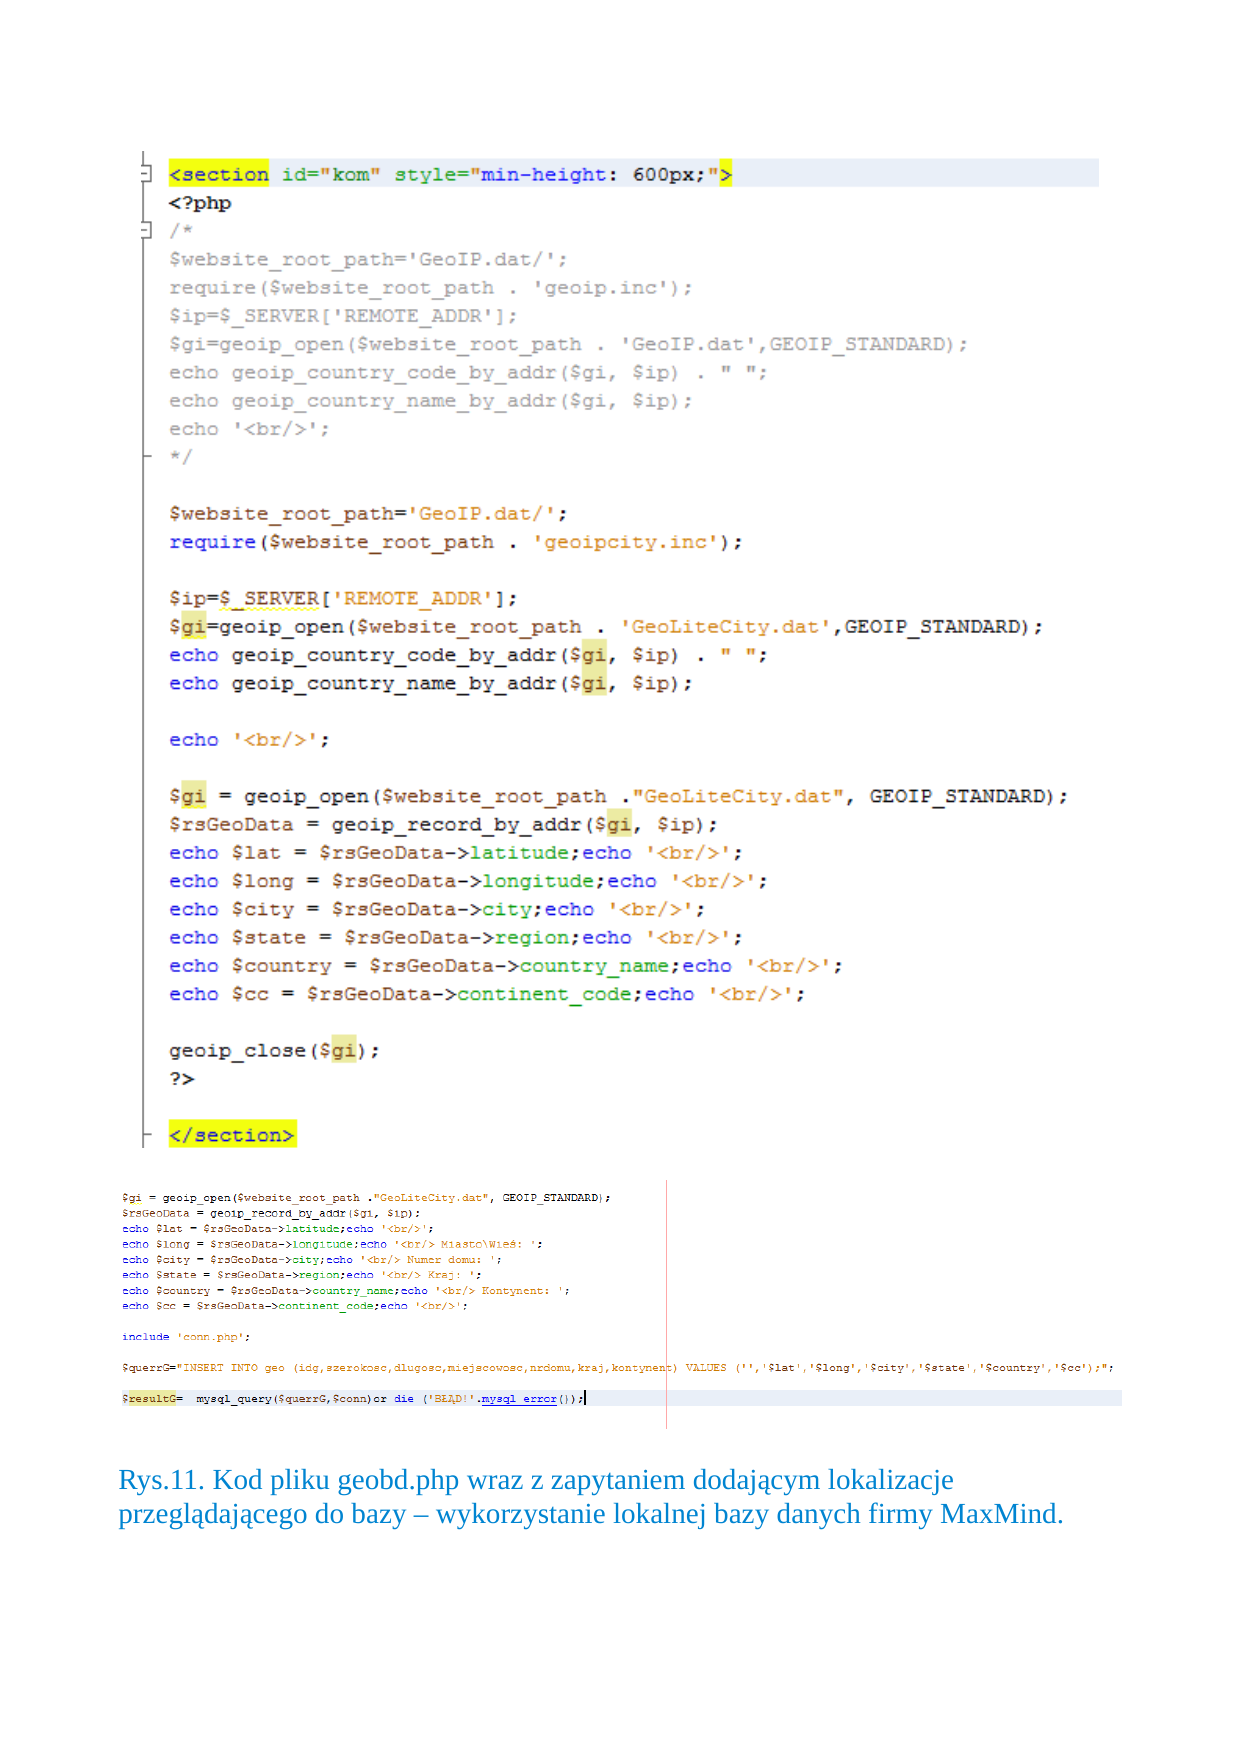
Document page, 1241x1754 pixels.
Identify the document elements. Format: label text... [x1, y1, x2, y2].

text Rys.11. Kod pliku geobd.php wraz z zapytaniem dodającym lokalizacje przeglądającego do bazy – wykorzystanie lokalnej bazy danych firmy MaxMind. [118, 1462, 1122, 1529]
